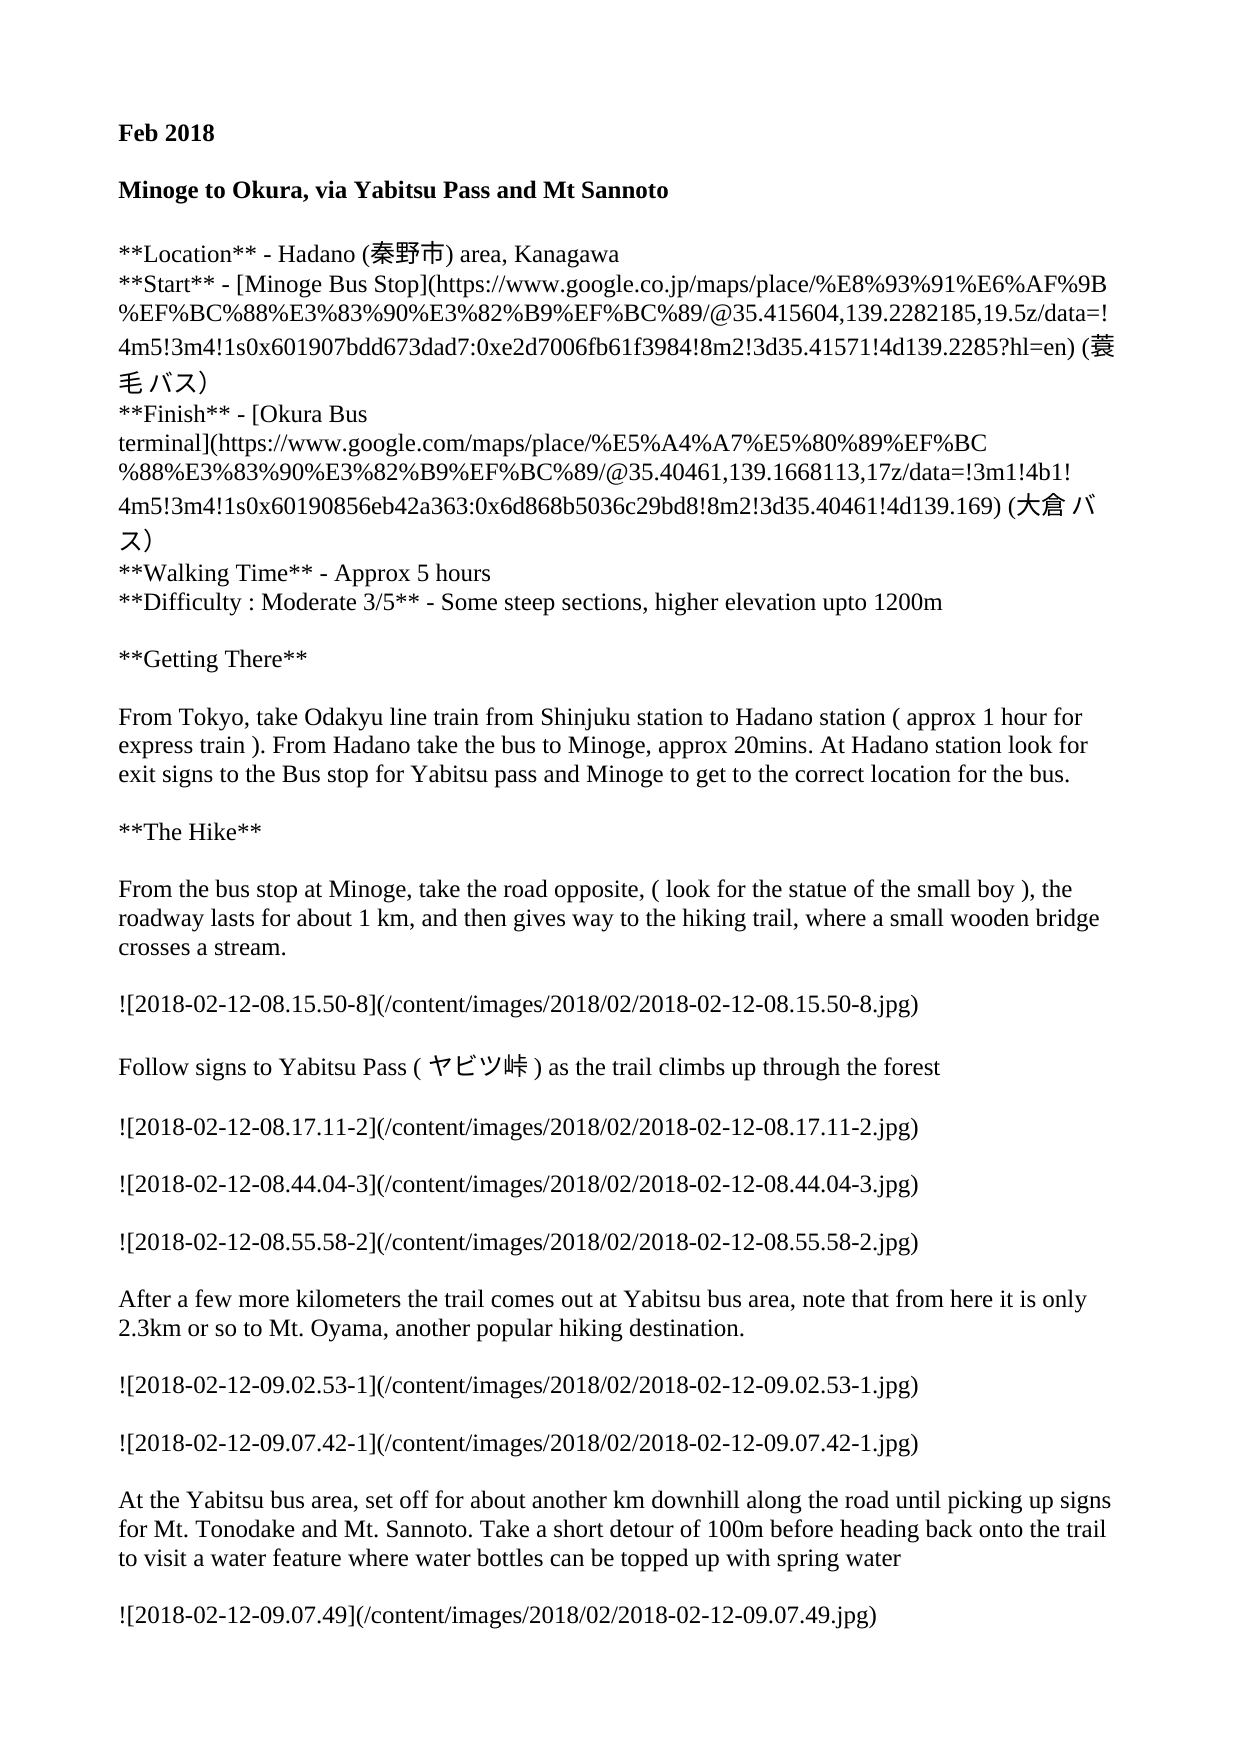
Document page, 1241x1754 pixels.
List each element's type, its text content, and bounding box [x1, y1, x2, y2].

text After a few more kilometers the trail comes out at Yabitsu bus area, note that from here it is only 2.3km or so to Mt. Oyama, another popular hiking destination. [118, 1284, 1122, 1342]
text **Difficulty : Moderate 3/5** - Some steep sections, higher elevation upto 1200m [118, 587, 1122, 616]
text ![2018-02-12-09.07.49](/content/images/2018/02/2018-02-12-09.07.49.jpg) [118, 1601, 1122, 1629]
text ![2018-02-12-08.15.50-8](/content/images/2018/02/2018-02-12-08.15.50-8.jpg) [118, 989, 1122, 1018]
text ![2018-02-12-09.07.42-1](/content/images/2018/02/2018-02-12-09.07.42-1.jpg) [118, 1428, 1122, 1457]
text ![2018-02-12-09.02.53-1](/content/images/2018/02/2018-02-12-09.02.53-1.jpg) [118, 1371, 1122, 1399]
text Follow signs to Yabitsu Pass ( ヤビツ峠 ) as the trail climbs up through the forest [118, 1047, 1122, 1083]
text **Finish** - [Okura Bus terminal](https://www.google.com/maps/place/%E5%A4%A7%E5%80%89%EF%BC%88%E3%83%90%E3%82%B9%EF%BC%89/@35.40461,139.1668113,17z/data=!3m1!4b1!4m5!3m4!1s0x60190856eb42a363:0x6d868b5036c29bd8!8m2!3d35.40461!4d139.169) (大倉 バス） [118, 399, 1122, 558]
text ![2018-02-12-08.17.11-2](/content/images/2018/02/2018-02-12-08.17.11-2.jpg) [118, 1112, 1122, 1141]
text **Getting There** [118, 644, 1122, 673]
text At the Yabitsu bus area, set off for about another km downhill along the road until picking up signs for Mt. Tonodake and Mt. Sannoto. Take a short detour of 100m before heading back onto the trail to visit a water feature where water bottles can be topped up with spring water [118, 1486, 1122, 1572]
text **Walking Time** - Approx 5 hours [118, 558, 1122, 587]
text Minoge to Okura, via Yabitsu Pass and Mt Sannoto [118, 176, 1122, 204]
text From the bus stop at Minoge, take the road opposite, ( look for the statue of the small boy ), the roadway lasts for about 1 km, and then gives way to the hiking trail, where a small wooden bridge crosses a stream. [118, 874, 1122, 961]
text ![2018-02-12-08.55.58-2](/content/images/2018/02/2018-02-12-08.55.58-2.jpg) [118, 1227, 1122, 1256]
text **Start** - [Minoge Bus Stop](https://www.google.co.jp/maps/place/%E8%93%91%E6%AF%9B%EF%BC%88%E3%83%90%E3%82%B9%EF%BC%89/@35.415604,139.2282185,19.5z/data=!4m5!3m4!1s0x601907bdd673dad7:0xe2d7006fb61f3984!8m2!3d35.41571!4d139.2285?hl=en) (蓑毛 バス） [118, 269, 1122, 399]
text **Location** - Hadano (秦野市) area, Kanagawa [118, 233, 1122, 269]
text **The Hike** [118, 817, 1122, 846]
text From Tokyo, take Odakyu line train from Shinjuku station to Hadano station ( approx 1 hour for express train ). From Hadano take the bus to Minoge, approx 20mins. At Hadano station look for exit signs to the Bus stop for Yabitsu pass and Minoge to get to the correct location for the bus. [118, 702, 1122, 788]
text Feb 2018 [118, 118, 1122, 147]
text ![2018-02-12-08.44.04-3](/content/images/2018/02/2018-02-12-08.44.04-3.jpg) [118, 1169, 1122, 1198]
